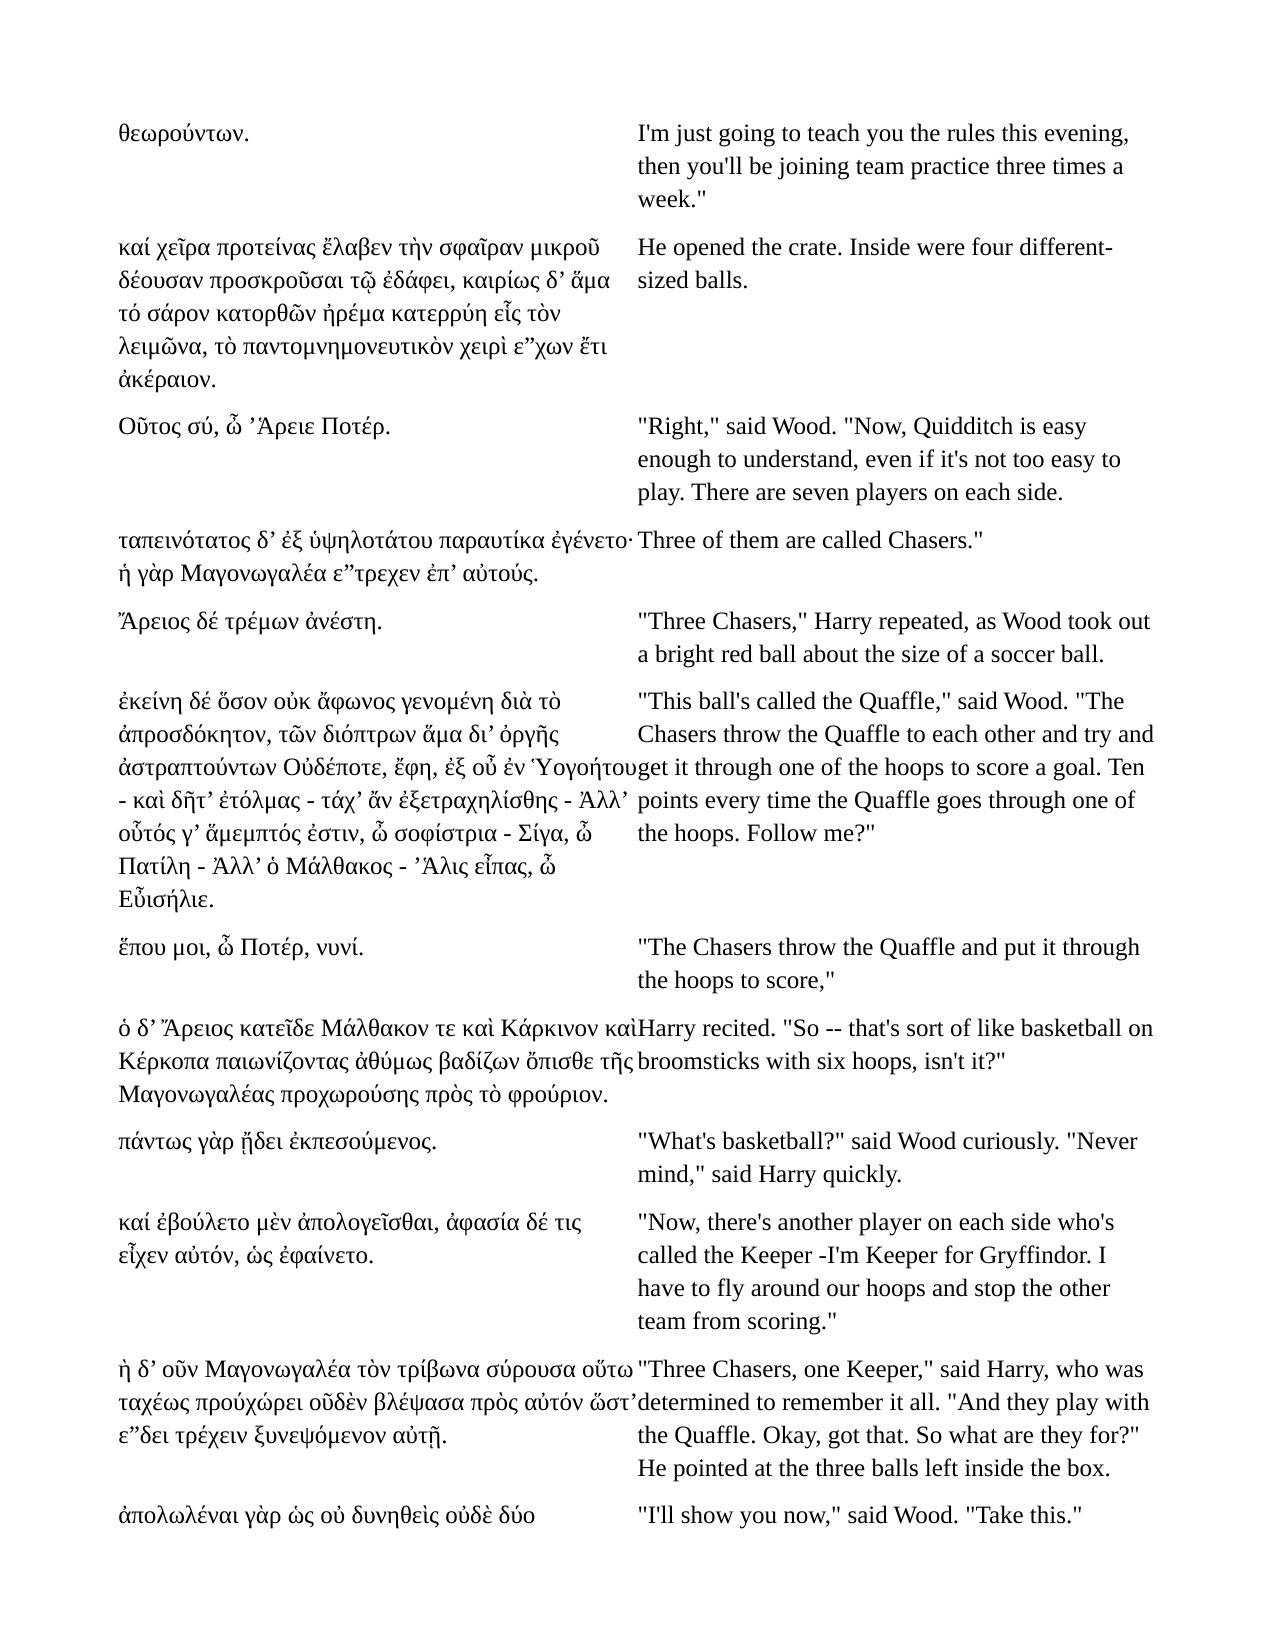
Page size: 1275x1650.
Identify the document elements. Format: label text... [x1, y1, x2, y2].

table_cell "What's basketball?" said Wood curiously. "Never mind," said Harry quickly. [638, 1126, 1157, 1207]
table_cell ὁ δ’ Ἄρειος κατεῖδε Μάλθακον τε καὶ Κάρκινον καὶ Κέρκοπα παιωνίζοντας ἀθύμως βαδίζων ὄπισθε τῆς Μαγονωγαλέας προχωρούσης πρὸς τὸ φρούριον. [118, 1013, 637, 1126]
table_cell ἀπολωλέναι γὰρ ὡς οὐ δυνηθεὶς οὐδὲ δύο [118, 1500, 637, 1529]
table_cell I'm just going to teach you the rules this evening, then you'll be joining team practice three times a week." [638, 118, 1157, 232]
table_cell "Right," said Wood. "Now, Quidditch is easy enough to understand, even if it's not too easy to play. There are seven players on each side. [638, 411, 1157, 525]
table_cell πάντως γὰρ ᾔδει ἐκπεσούμενος. [118, 1126, 637, 1207]
table_cell Οῦτος σύ, ὦ ’Ἁρειε Ποτέρ. [118, 411, 637, 525]
table_cell ταπεινότατος δ’ ἐξ ὑψηλοτάτου παραυτίκα ἐγένετο· ἡ γὰρ Μαγονωγαλέα ε”τρεχεν ἐπ’ αὐτούς. [118, 525, 637, 606]
table_cell ἕπου μοι, ὦ Ποτέρ, νυνί. [118, 932, 637, 1013]
table_cell "This ball's called the Quaffle," said Wood. "The Chasers throw the Quaffle to each other and try and get it through one of the hoops to score a goal. Ten points every time the Quaffle goes through one of the hoops. Follow me?" [638, 686, 1157, 932]
table_cell καί ἐβούλετο μὲν ἀπολογεῖσθαι, ἀφασία δέ τις εἶχεν αὐτόν, ὡς ἐφαίνετο. [118, 1207, 637, 1354]
table_cell "The Chasers throw the Quaffle and put it through the hoops to score," [638, 932, 1157, 1013]
table_cell "Three Chasers," Harry repeated, as Wood took out a bright red ball about the size of a soccer ball. [638, 606, 1157, 686]
table_cell "Three Chasers, one Keeper," said Harry, who was determined to remember it all. "And they play with the Quaffle. Okay, got that. So what are they for?" He pointed at the three balls left inside the box. [638, 1354, 1157, 1500]
table_cell καί χεῖρα προτείνας ἔλαβεν τὴν σφαῖραν μικροῦ δέουσαν προσκροῦσαι τῷ ἐδάφει, καιρίως δ’ ἅμα τό σάρον κατορθῶν ἠρέμα κατερρύη εἷς τὸν λειμῶνα, τὸ παντομνημονευτικὸν χειρὶ ε”χων ἔτι ἀκέραιον. [118, 232, 637, 411]
table_cell θεωρούντων. [118, 118, 637, 232]
table_cell Harry recited. "So -- that's sort of like basketball on broomsticks with six hoops, isn't it?" [638, 1013, 1157, 1126]
table_cell Ἄρειος δέ τρέμων ἀνέστη. [118, 606, 637, 686]
table_cell He opened the crate. Inside were four different-sized balls. [638, 232, 1157, 411]
table_cell "Now, there's another player on each side who's called the Keeper -I'm Keeper for Gryffindor. I have to fly around our hoops and stop the other team from scoring." [638, 1207, 1157, 1354]
table_cell Three of them are called Chasers." [638, 525, 1157, 606]
table_cell ἐκείνη δέ ὅσον οὐκ ἄφωνος γενομένη διὰ τὸ ἀπροσδόκητον, τῶν διόπτρων ἅμα δι’ ὀργῆς ἀστραπτούντων Οὐδέποτε, ἔφη, ἐξ οὖ ἐν Ὑογοήτου - καὶ δῆτ’ ἐτόλμας - τάχ’ ἄν ἐξετραχηλίσθης - Ἀλλ’ οὗτός γ’ ἅμεμπτός ἐστιν, ὦ σοφίστρια - Σίγα, ὦ Πατίλη - Ἀλλ’ ὁ Μάλθακος - ’Ἁλις εἶπας, ὦ Εὖισήλιε. [118, 686, 637, 932]
table_cell "I'll show you now," said Wood. "Take this." [638, 1500, 1157, 1529]
table_cell ὴ δ’ οῦν Μαγονωγαλέα τὸν τρίβωνα σύρουσα οὕτω ταχέως προύχώρει οῦδὲν βλέψασα πρὸς αὐτόν ὥστ’ ε”δει τρέχειν ξυνεψόμενον αὐτῇ. [118, 1354, 637, 1500]
